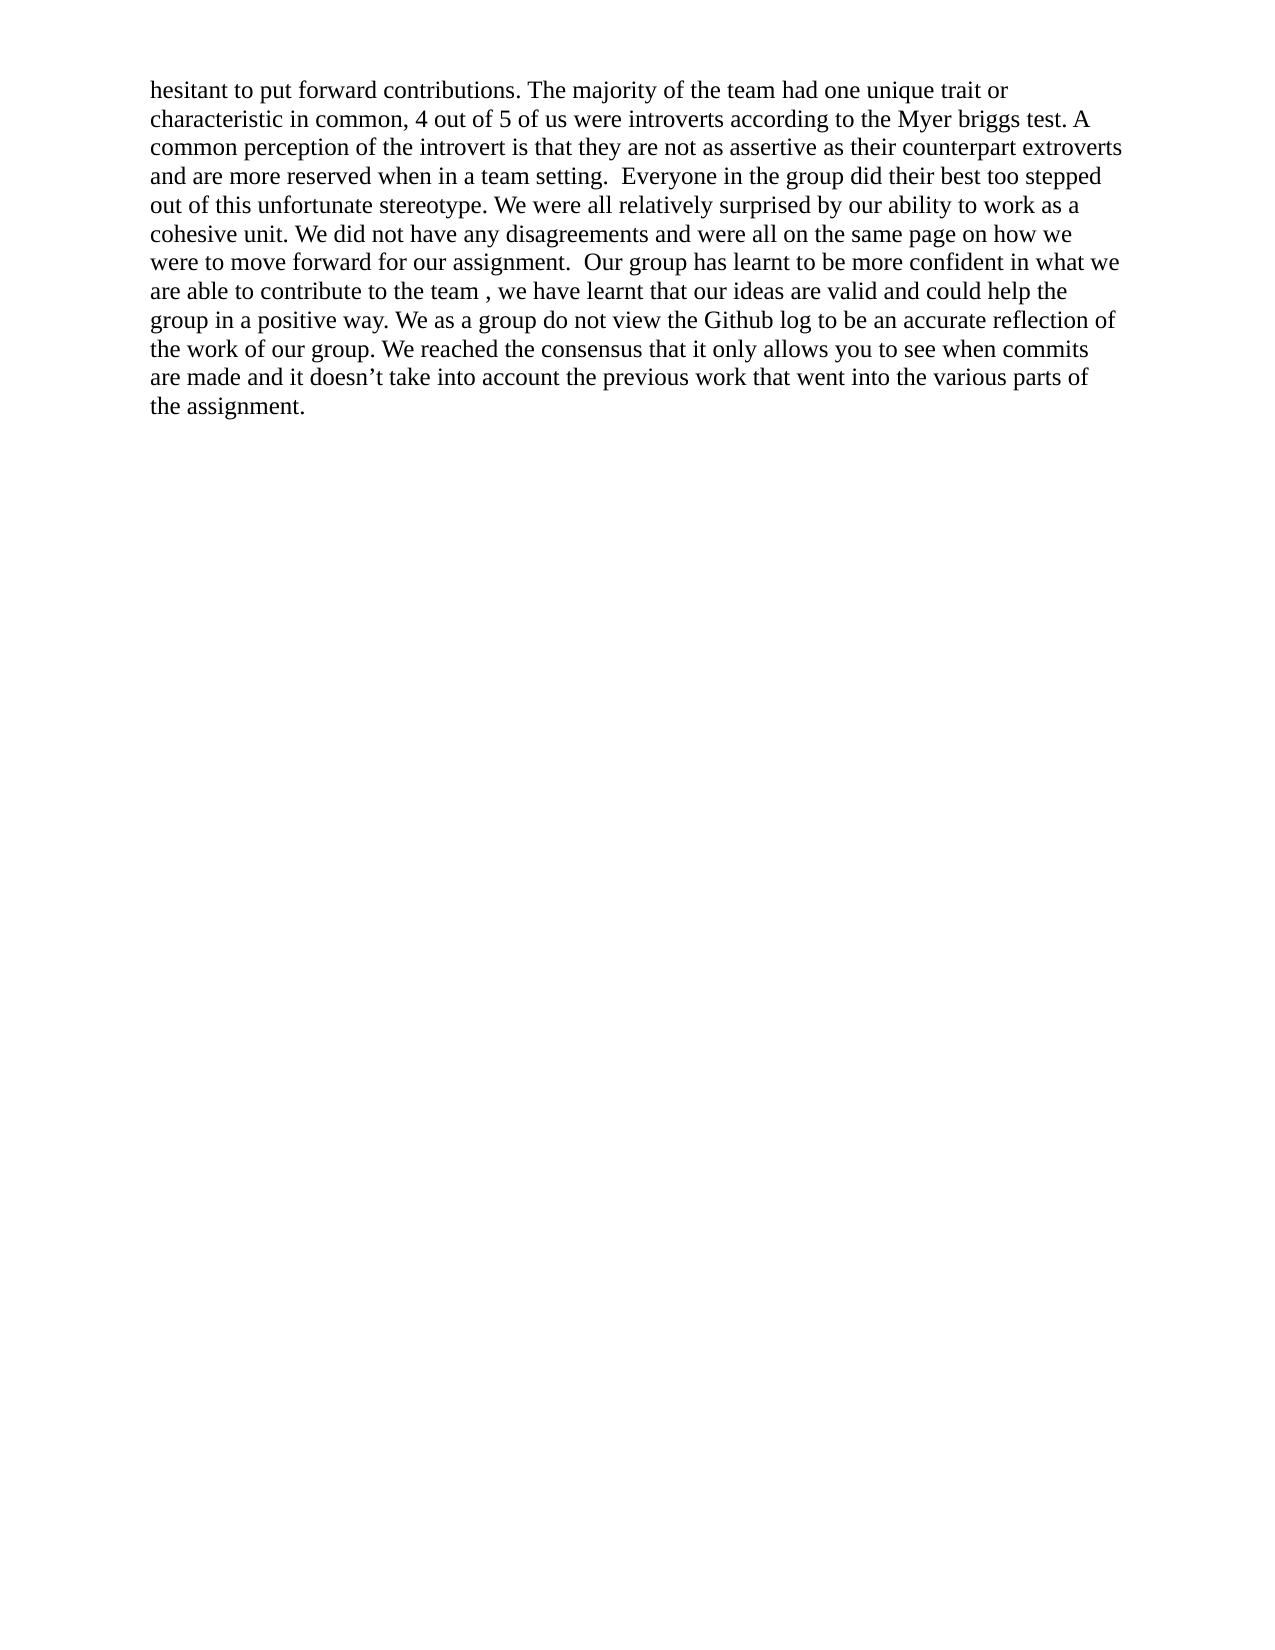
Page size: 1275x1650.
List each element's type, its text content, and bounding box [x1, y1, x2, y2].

text hesitant to put forward contributions. The majority of the team had one unique trait or characteristic in common, 4 out of 5 of us were introverts according to the Myer briggs test. A common perception of the introvert is that they are not as assertive as their counterpart extroverts and are more reserved when in a team setting. Everyone in the group did their best too stepped out of this unfortunate stereotype. We were all relatively surprised by our ability to work as a cohesive unit. We did not have any disagreements and were all on the same page on how we were to move forward for our assignment. Our group has learnt to be more confident in what we are able to contribute to the team , we have learnt that our ideas are valid and could help the group in a positive way. We as a group do not view the Github log to be an accurate reflection of the work of our group. We reached the consensus that it only allows you to see when commits are made and it doesn’t take into account the previous work that went into the various parts of the assignment. [150, 75, 1125, 420]
